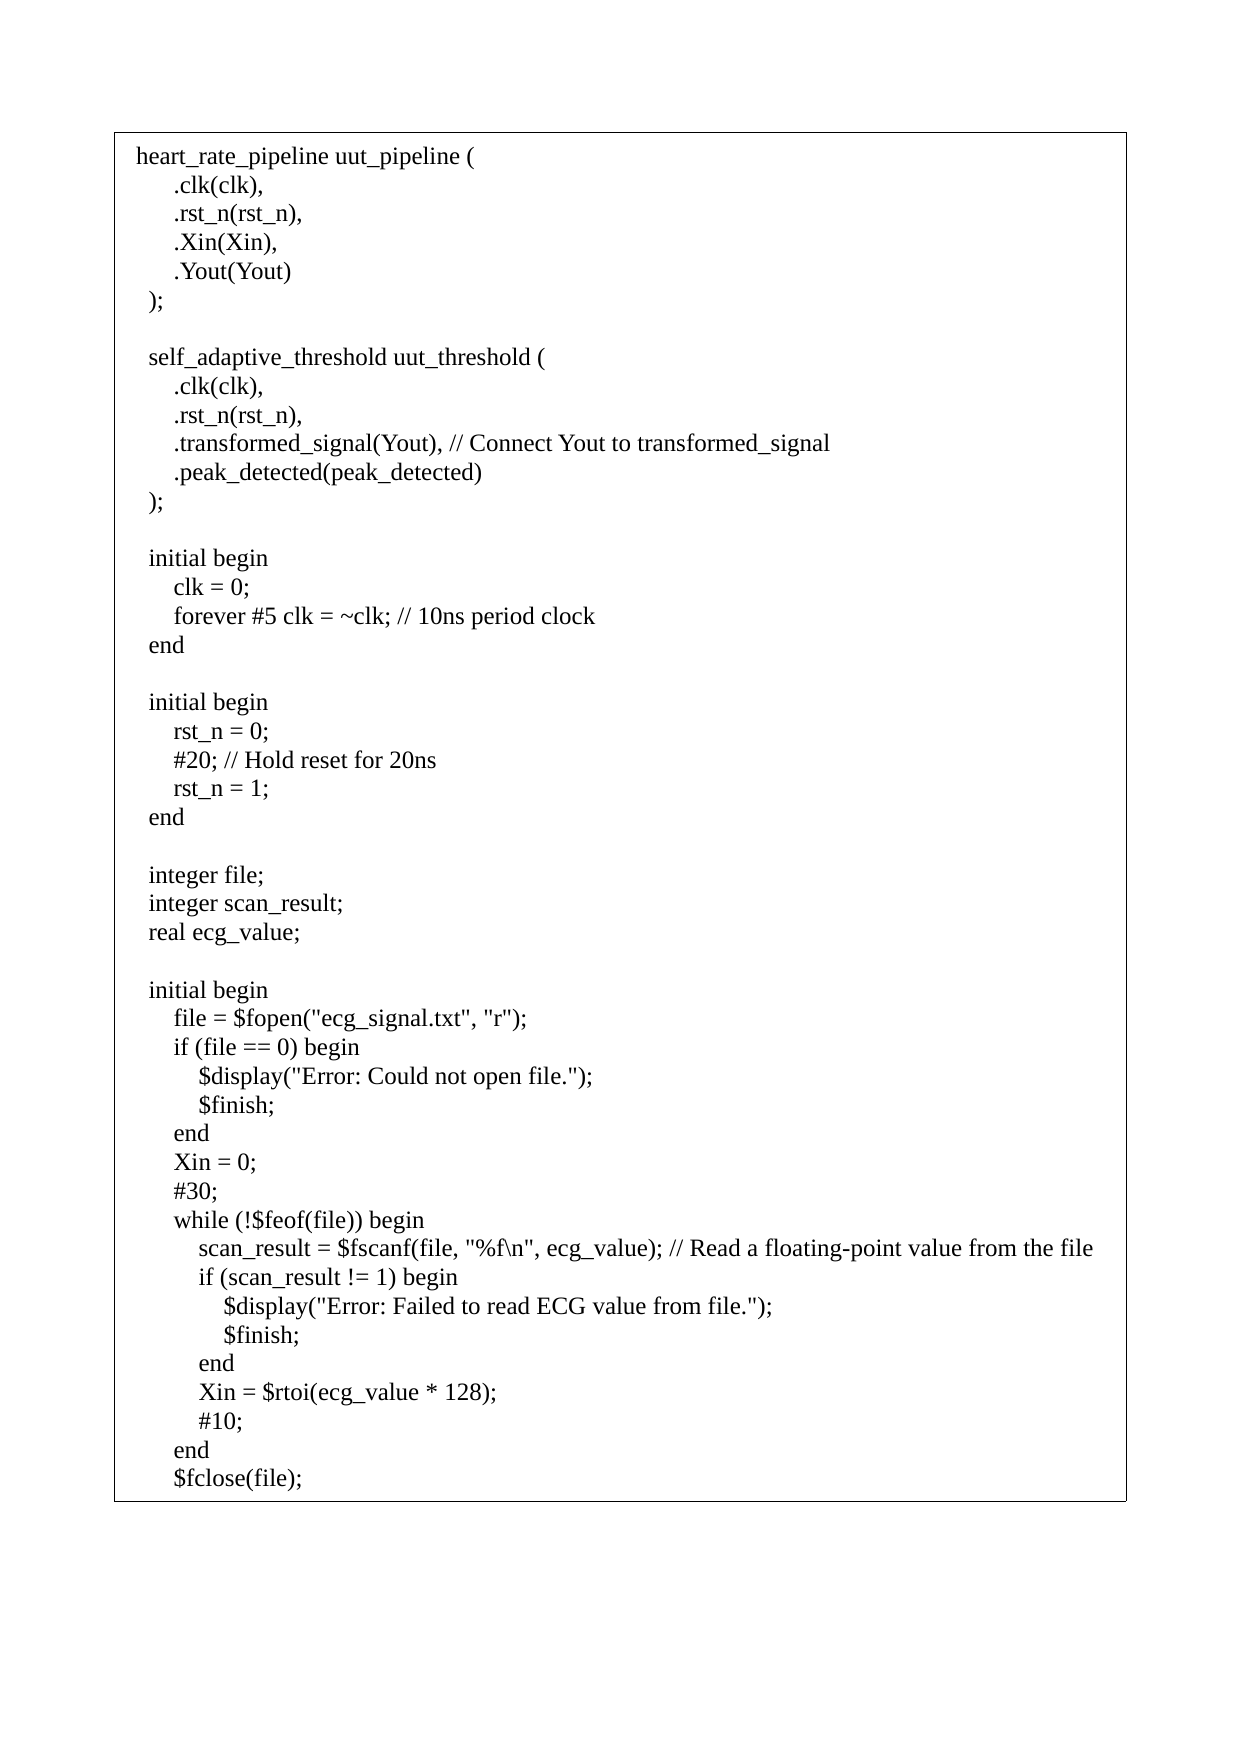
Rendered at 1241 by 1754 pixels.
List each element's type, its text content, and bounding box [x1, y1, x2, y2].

text if (scan_result != 1) begin [123, 1262, 1117, 1291]
text $finish; [123, 1320, 1117, 1348]
text .Yout(Yout) [123, 256, 1117, 285]
text #30; [123, 1176, 1117, 1205]
text real ecg_value; [123, 917, 1117, 946]
text #10; [123, 1406, 1117, 1435]
text .rst_n(rst_n), [123, 198, 1117, 227]
text Xin = $rtoi(ecg_value * 128); [123, 1377, 1117, 1406]
text #20; // Hold reset for 20ns [123, 745, 1117, 773]
text scan_result = $fscanf(file, "%f\n", ecg_value); // Read a floating-point value from the file [123, 1233, 1117, 1262]
text .transformed_signal(Yout), // Connect Yout to transformed_signal [123, 428, 1117, 457]
text ); [123, 486, 1117, 515]
text .peak_detected(peak_detected) [123, 457, 1117, 486]
text end [123, 1118, 1117, 1147]
text end [123, 1348, 1117, 1377]
text $fclose(file); [123, 1463, 1117, 1492]
text integer file; [123, 860, 1117, 888]
text heart_rate_pipeline uut_pipeline ( [123, 141, 1117, 170]
text clk = 0; [123, 572, 1117, 601]
text .clk(clk), [123, 371, 1117, 400]
text $finish; [123, 1090, 1117, 1118]
text file = $fopen("ecg_signal.txt", "r"); [123, 1003, 1117, 1032]
text rst_n = 0; [123, 716, 1117, 745]
text rst_n = 1; [123, 773, 1117, 802]
text .Xin(Xin), [123, 227, 1117, 256]
text while (!$feof(file)) begin [123, 1205, 1117, 1233]
text end [123, 1435, 1117, 1463]
text forever #5 clk = ~clk; // 10ns period clock [123, 601, 1117, 630]
text initial begin [123, 543, 1117, 572]
text integer scan_result; [123, 888, 1117, 917]
text Xin = 0; [123, 1147, 1117, 1176]
text $display("Error: Could not open file."); [123, 1061, 1117, 1090]
text .clk(clk), [123, 170, 1117, 198]
text ); [123, 285, 1117, 313]
text self_adaptive_threshold uut_threshold ( [123, 342, 1117, 371]
text end [123, 630, 1117, 658]
text if (file == 0) begin [123, 1032, 1117, 1061]
text initial begin [123, 975, 1117, 1003]
text end [123, 802, 1117, 831]
text $display("Error: Failed to read ECG value from file."); [123, 1291, 1117, 1320]
text initial begin [123, 687, 1117, 716]
text .rst_n(rst_n), [123, 400, 1117, 428]
